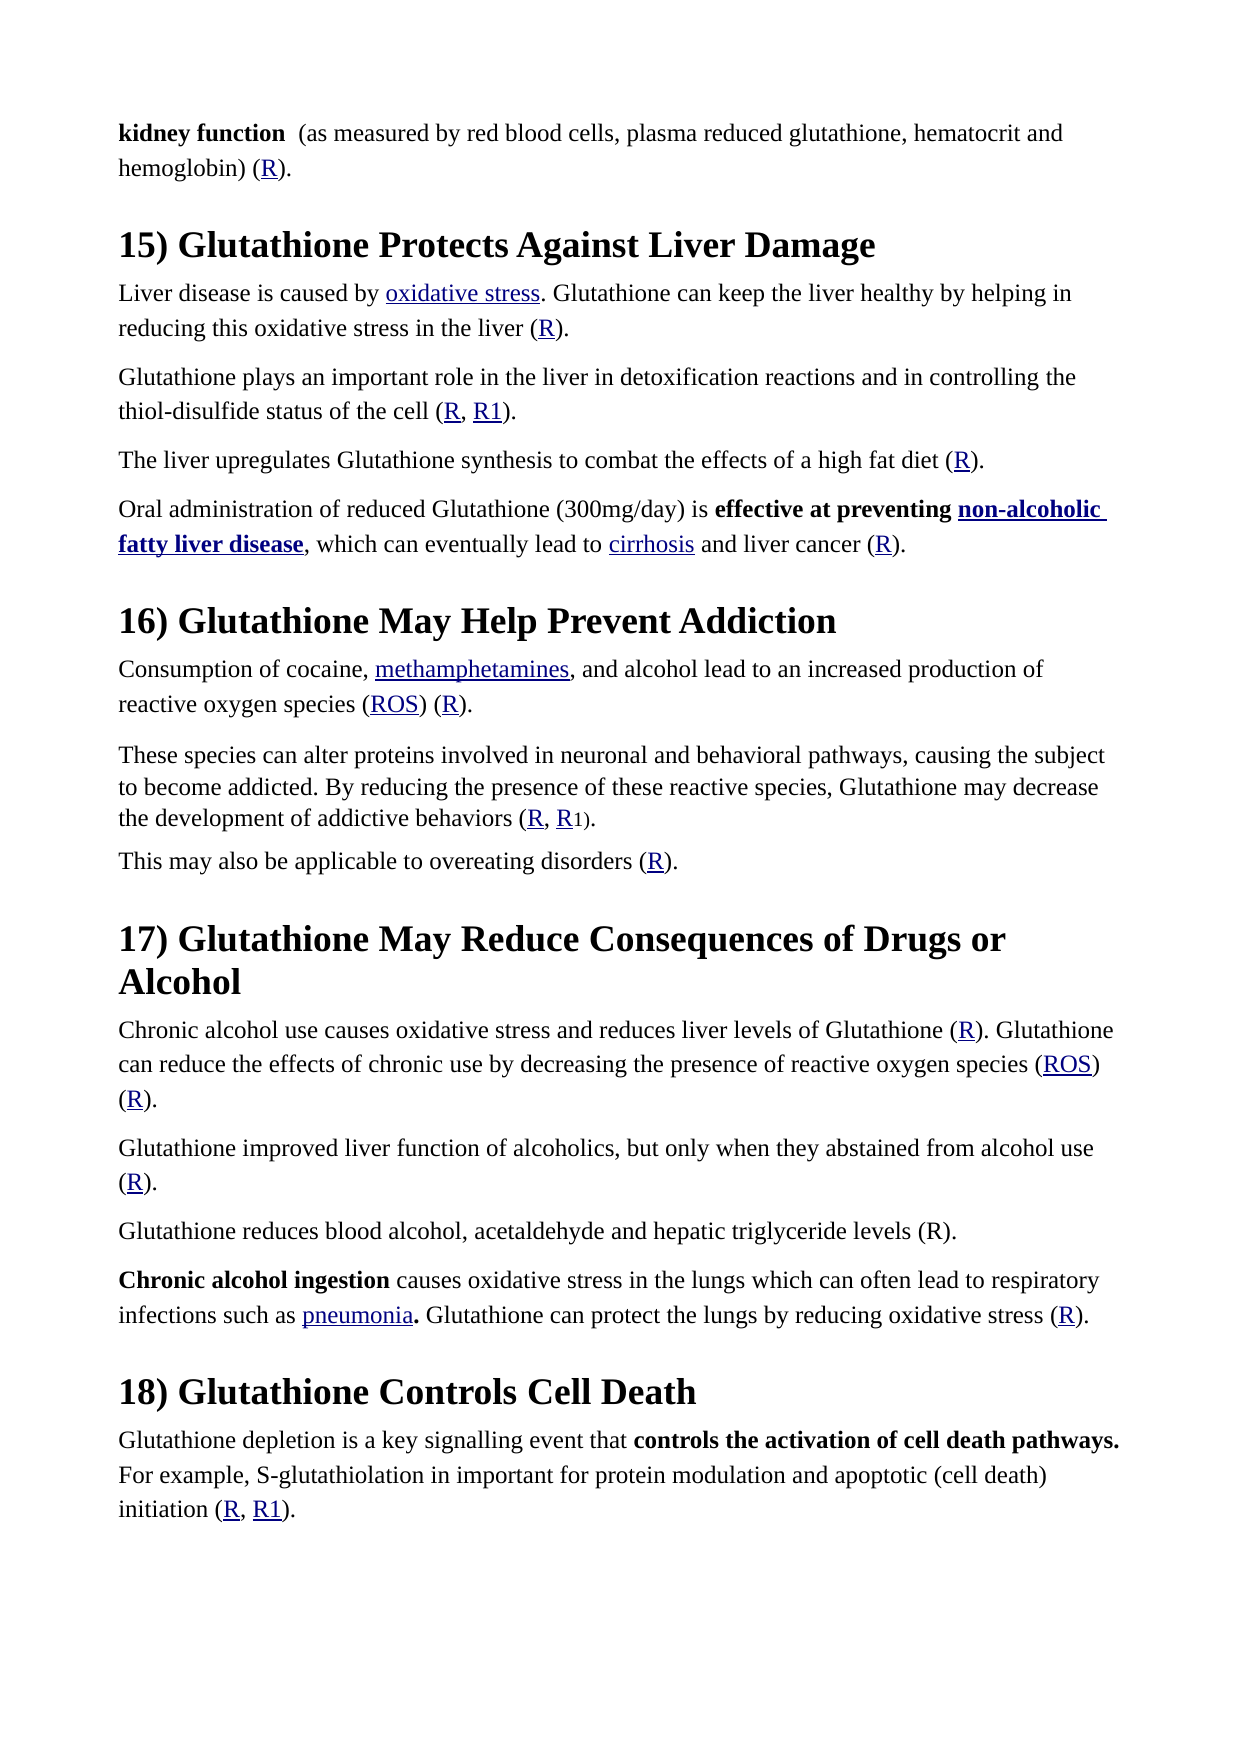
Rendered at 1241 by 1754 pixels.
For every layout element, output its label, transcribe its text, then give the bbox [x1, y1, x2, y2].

text Glutathione improved liver function of alcoholics, but only when they abstained from alcohol use (R). [118, 1133, 1122, 1196]
text These species can alter proteins involved in neuronal and behavioral pathways, causing the subject to become addicted. By reducing the presence of these reactive species, Glutathione may decrease the development of addictive behaviors (R, R1). [118, 738, 1122, 832]
text Glutathione depletion is a key signalling event that controls the activation of cell death pathways. For example, S-glutathiolation in important for protein modulation and apoptotic (cell death) initiation (R, R1). [118, 1425, 1122, 1523]
text Liver disease is caused by oxidative stress. Glutathione can keep the liver healthy by helping in reducing this oxidative stress in the liver (R). [118, 278, 1122, 341]
text Glutathione reduces blood alcohol, acetaldehyde and hepatic triglyceride levels (R). [118, 1216, 1122, 1245]
text This may also be applicable to overeating disorders (R). [118, 846, 1122, 875]
text Chronic alcohol ingestion causes oxidative stress in the lungs which can often lead to respiratory infections such as pneumonia. Glutathione can protect the lungs by reducing oxidative stress (R). [118, 1265, 1122, 1329]
text Oral administration of reduced Glutathione (300mg/day) is effective at preventing non-alcoholic fatty liver disease, which can eventually lead to cirrhosis and liver cancer (R). [118, 494, 1122, 557]
subtitle 18) Glutathione Controls Cell Death [118, 1370, 1122, 1413]
subtitle 17) Glutathione May Reduce Consequences of Drugs or Alcohol [118, 916, 1122, 1002]
text kidney function (as measured by red blood cells, plasma reduced glutathione, hematocrit and hemoglobin) (R). [118, 118, 1122, 181]
subtitle 16) Glutathione May Help Prevent Addiction [118, 599, 1122, 642]
text Chronic alcohol use causes oxidative stress and reduces liver levels of Glutathione (R). Glutathione can reduce the effects of chronic use by decreasing the presence of reactive oxygen species (ROS) (R). [118, 1015, 1122, 1112]
text Consumption of cocaine, methamphetamines, and alcohol lead to an increased production of reactive oxygen species (ROS) (R). [118, 654, 1122, 717]
text Glutathione plays an important role in the liver in detoxification reactions and in controlling the thiol-disulfide status of the cell (R, R1). [118, 362, 1122, 425]
subtitle 15) Glutathione Protects Against Liver Damage [118, 222, 1122, 266]
text The liver upregulates Glutathione synthesis to combat the effects of a high fat diet (R). [118, 445, 1122, 474]
